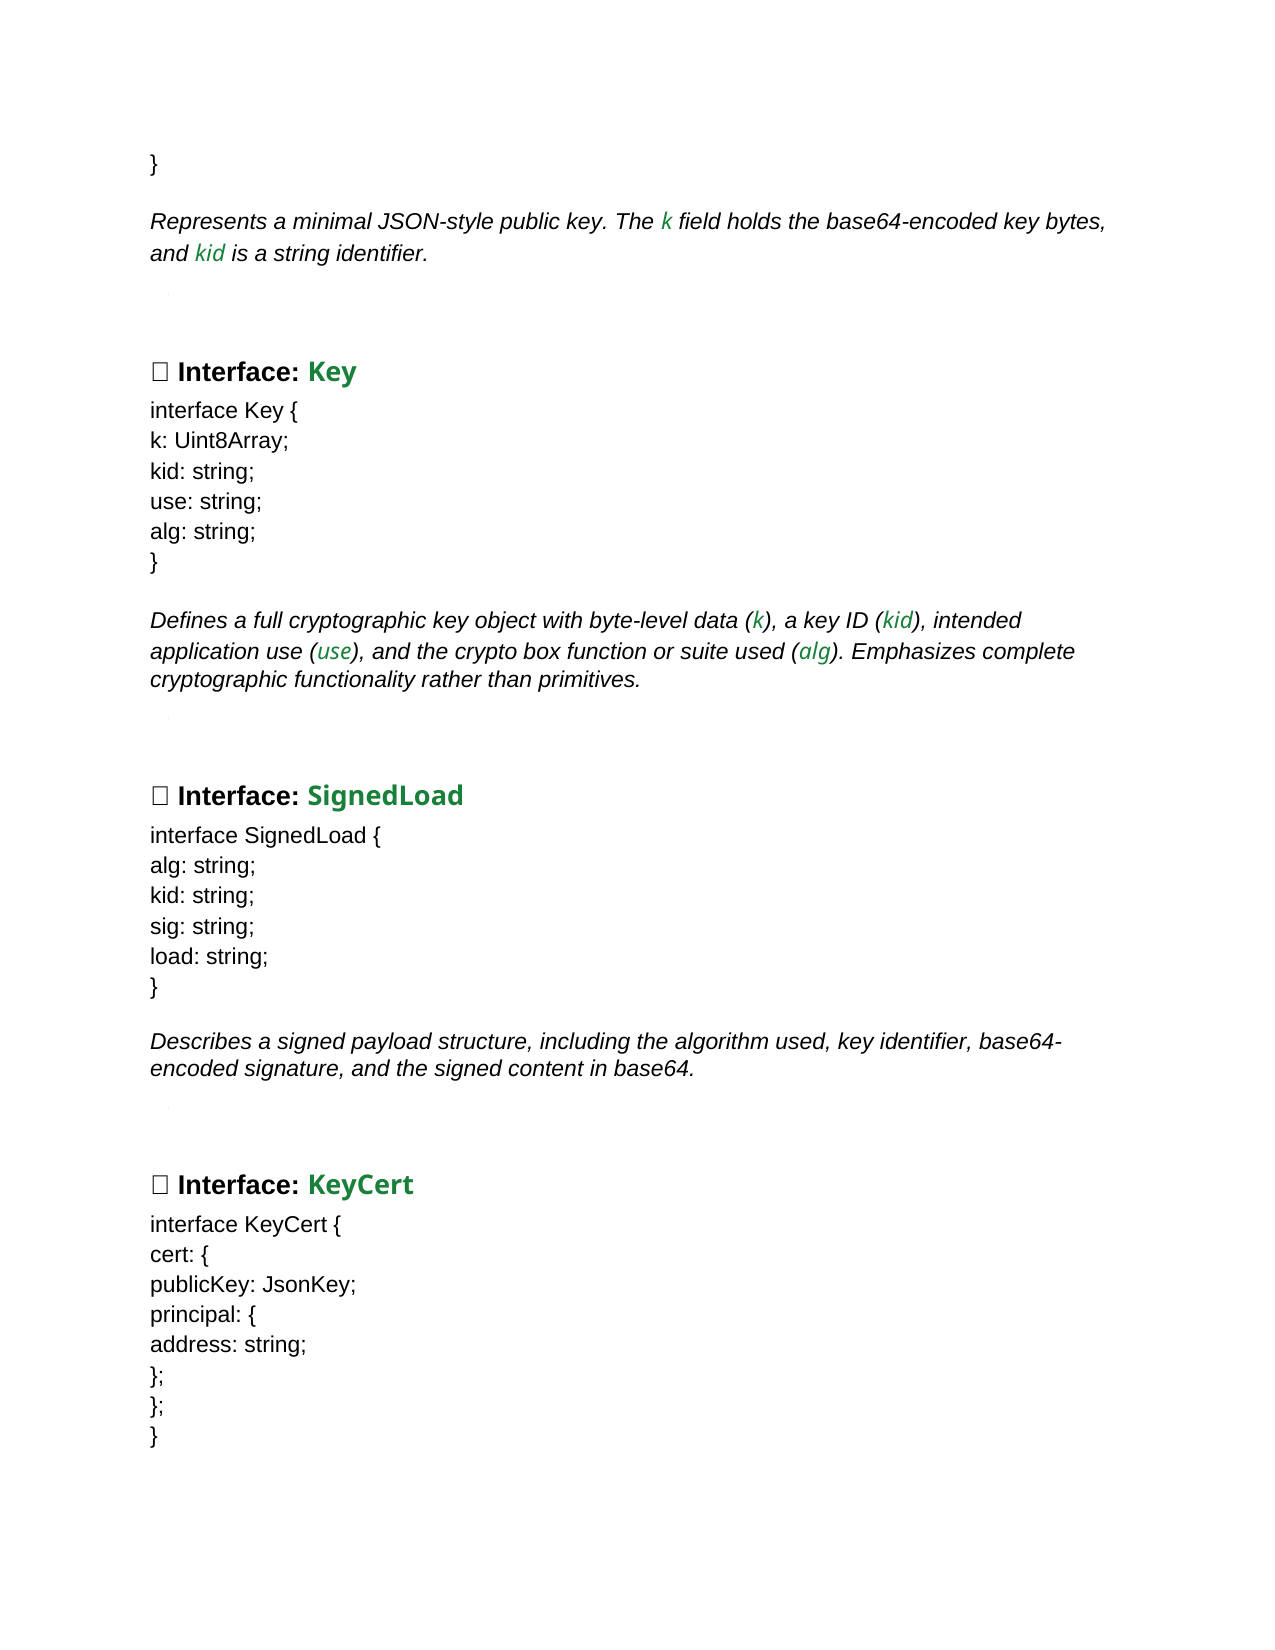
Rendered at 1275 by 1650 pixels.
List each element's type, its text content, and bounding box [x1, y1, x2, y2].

text }; [150, 1392, 1125, 1418]
text cert: { [150, 1241, 1125, 1267]
text sig: string; [150, 913, 1125, 939]
text } [150, 973, 1125, 999]
text Describes a signed payload structure, including the algorithm used, key identifier, base64-encoded signature, and the signed content in base64. [150, 1028, 1125, 1081]
subtitle 🧩 Interface: KeyCert [150, 1165, 1125, 1202]
text k: Uint8Array; [150, 427, 1125, 454]
text interface KeyCert { [150, 1211, 1125, 1237]
subtitle 🧩 Interface: SignedLoad [150, 777, 1125, 814]
text } [150, 548, 1125, 575]
text alg: string; [150, 518, 1125, 544]
text load: string; [150, 943, 1125, 969]
subtitle 🧩 Interface: Key [150, 352, 1125, 389]
text alg: string; [150, 852, 1125, 878]
text address: string; [150, 1331, 1125, 1358]
text Defines a full cryptographic key object with byte-level data (k), a key ID (kid), intended application use (use), and the crypto box function or suite used (alg). Emphasizes complete cryptographic functionality rather than primitives. [150, 603, 1125, 692]
text } [150, 1422, 1125, 1448]
text kid: string; [150, 458, 1125, 484]
text interface SignedLoad { [150, 822, 1125, 848]
text publicKey: JsonKey; [150, 1271, 1125, 1297]
text }; [150, 1362, 1125, 1388]
text use: string; [150, 488, 1125, 514]
text principal: { [150, 1301, 1125, 1327]
text Represents a minimal JSON-style public key. The k field holds the base64-encoded key bytes, and kid is a string identifier. [150, 205, 1125, 268]
text kid: string; [150, 882, 1125, 909]
text } [150, 150, 1125, 176]
text interface Key { [150, 397, 1125, 424]
